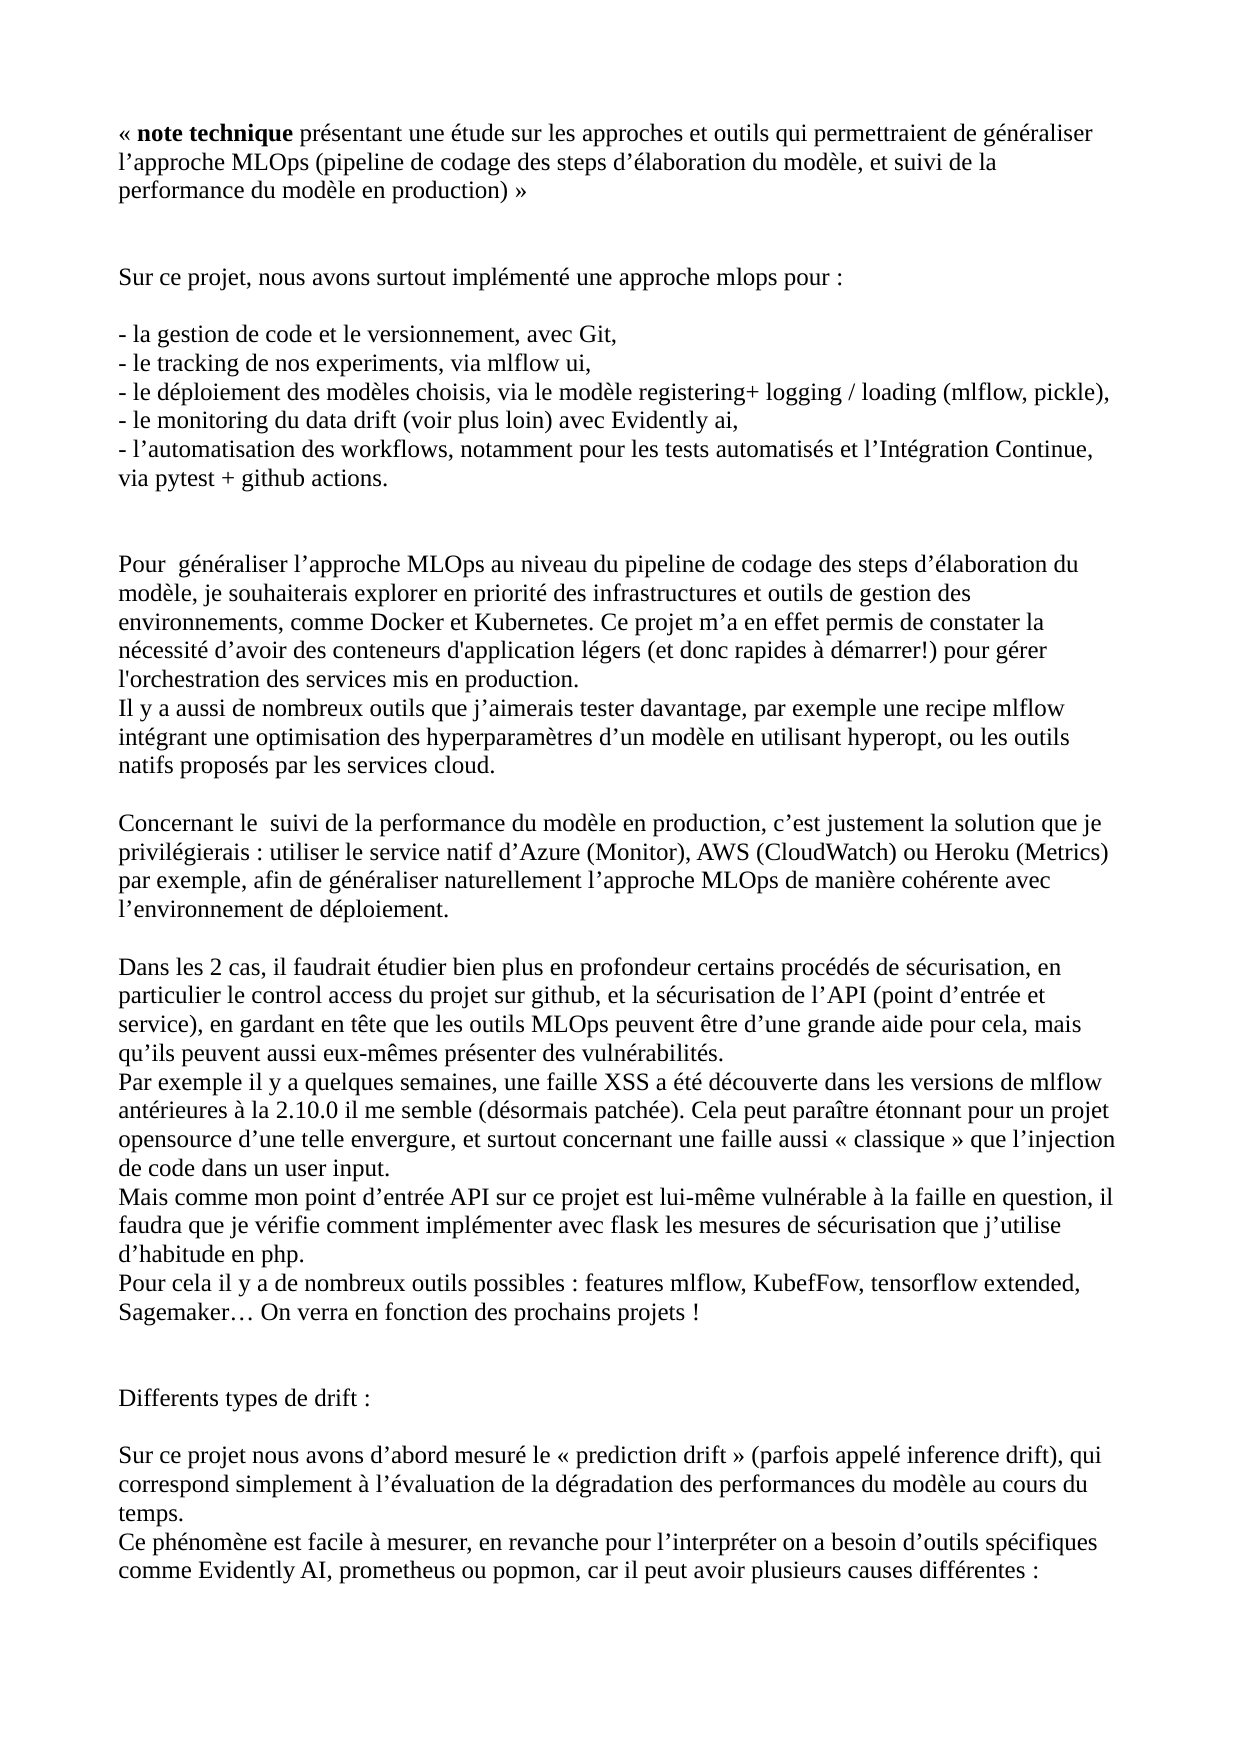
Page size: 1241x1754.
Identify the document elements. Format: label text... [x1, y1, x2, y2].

text Ce phénomène est facile à mesurer, en revanche pour l’interpréter on a besoin d’outils spécifiques comme Evidently AI, prometheus ou popmon, car il peut avoir plusieurs causes différentes : [118, 1527, 1122, 1584]
text Il y a aussi de nombreux outils que j’aimerais tester davantage, par exemple une recipe mlflow intégrant une optimisation des hyperparamètres d’un modèle en utilisant hyperopt, ou les outils natifs proposés par les services cloud. [118, 693, 1122, 779]
text Sur ce projet nous avons d’abord mesuré le « prediction drift » (parfois appelé inference drift), qui correspond simplement à l’évaluation de la dégradation des performances du modèle au cours du temps. [118, 1441, 1122, 1527]
text Par exemple il y a quelques semaines, une faille XSS a été découverte dans les versions de mlflow antérieures à la 2.10.0 il me semble (désormais patchée). Cela peut paraître étonnant pour un projet opensource d’une telle envergure, et surtout concernant une faille aussi « classique » que l’injection de code dans un user input. [118, 1067, 1122, 1182]
text - le tracking de nos experiments, via mlflow ui, [118, 348, 1122, 377]
text Dans les 2 cas, il faudrait étudier bien plus en profondeur certains procédés de sécurisation, en particulier le control access du projet sur github, et la sécurisation de l’API (point d’entrée et service), en gardant en tête que les outils MLOps peuvent être d’une grande aide pour cela, mais qu’ils peuvent aussi eux-mêmes présenter des vulnérabilités. [118, 952, 1122, 1067]
text Pour généraliser l’approche MLOps au niveau du pipeline de codage des steps d’élaboration du modèle, je souhaiterais explorer en priorité des infrastructures et outils de gestion des environnements, comme Docker et Kubernetes. Ce projet m’a en effet permis de constater la nécessité d’avoir des conteneurs d'application légers (et donc rapides à démarrer!) pour gérer l'orchestration des services mis en production. [118, 549, 1122, 693]
text - le déploiement des modèles choisis, via le modèle registering+ logging / loading (mlflow, pickle), [118, 377, 1122, 406]
text Mais comme mon point d’entrée API sur ce projet est lui-même vulnérable à la faille en question, il faudra que je vérifie comment implémenter avec flask les mesures de sécurisation que j’utilise d’habitude en php. [118, 1182, 1122, 1268]
text Concernant le suivi de la performance du modèle en production, c’est justement la solution que je privilégierais : utiliser le service natif d’Azure (Monitor), AWS (CloudWatch) ou Heroku (Metrics) par exemple, afin de généraliser naturellement l’approche MLOps de manière cohérente avec l’environnement de déploiement. [118, 808, 1122, 923]
text « note technique présentant une étude sur les approches et outils qui permettraient de généraliser l’approche MLOps (pipeline de codage des steps d’élaboration du modèle, et suivi de la performance du modèle en production) » [118, 118, 1122, 204]
text Pour cela il y a de nombreux outils possibles : features mlflow, KubefFow, tensorflow extended, Sagemaker… On verra en fonction des prochains projets ! [118, 1268, 1122, 1326]
text Differents types de drift : [118, 1383, 1122, 1412]
text - la gestion de code et le versionnement, avec Git, [118, 319, 1122, 348]
text - l’automatisation des workflows, notamment pour les tests automatisés et l’Intégration Continue, via pytest + github actions. [118, 434, 1122, 492]
text Sur ce projet, nous avons surtout implémenté une approche mlops pour : [118, 262, 1122, 291]
text - le monitoring du data drift (voir plus loin) avec Evidently ai, [118, 406, 1122, 434]
